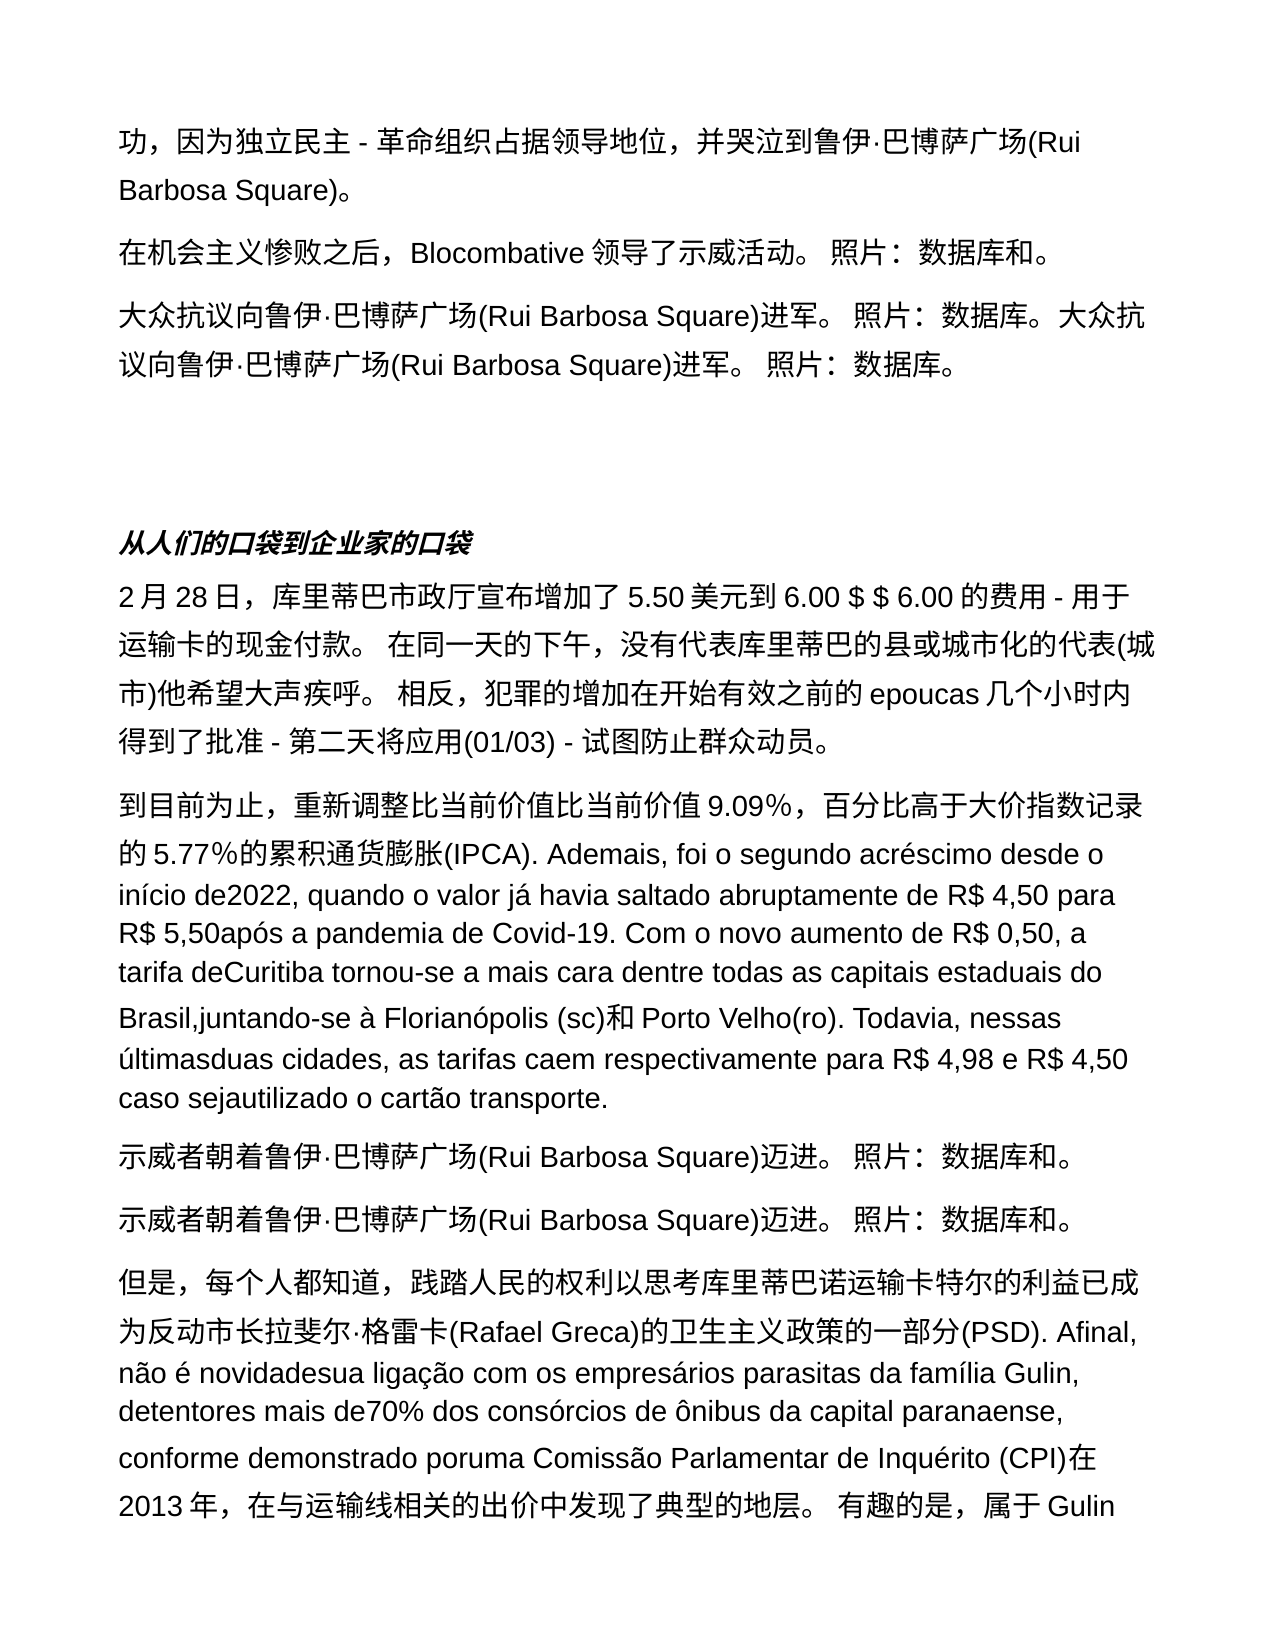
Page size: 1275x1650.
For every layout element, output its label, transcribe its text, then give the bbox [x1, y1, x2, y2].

text 示威者朝着鲁伊·巴博萨广场(Rui Barbosa Square)迈进。 照片：数据库和。 [118, 1197, 1157, 1239]
subtitle 从人们的口袋到企业家的口袋 [118, 522, 1157, 561]
text 但是，每个人都知道，践踏人民的权利以思考库里蒂巴诺运输卡特尔的利益已成为反动市长拉斐尔·格雷卡(Rafael Greca)的卫生主义政策的一部分(PSD). Afinal, não é novidadesua ligação com os empresários parasitas da família Gulin, detentores mais de70% dos consórcios de ônibus da capital paranaense, conforme demonstrado poruma Comissão Parlamentar de Inquérito (CPI)在2013年，在与运输线相关的出价中发现了典型的地层。 有趣的是，属于Gulin [118, 1260, 1157, 1525]
text 在机会主义惨败之后，Blocombative领导了示威活动。 照片：数据库和。 [118, 230, 1157, 272]
text 到目前为止，重新调整比当前价值比当前价值9.09％，百分比高于大价指数记录的5.77％的累积通货膨胀(IPCA). Ademais, foi o segundo acréscimo desde o início de2022, quando o valor já havia saltado abruptamente de R$ 4,50 para R$ 5,50após a pandemia de Covid-19. Com o novo aumento de R$ 0,50, a tarifa deCuritiba tornou-se a mais cara dentre todas as capitais estaduais do Brasil,juntando-se à Florianópolis (sc)和Porto Velho(ro). Todavia, nessas últimasduas cidades, as tarifas caem respectivamente para R$ 4,98 e R$ 4,50 caso sejautilizado o cartão transporte. [118, 782, 1157, 1114]
text 示威者朝着鲁伊·巴博萨广场(Rui Barbosa Square)迈进。 照片：数据库和。 [118, 1134, 1157, 1176]
text 2月28日，库里蒂巴市政厅宣布增加了5.50美元到6.00 $ $ 6.00的费用 - 用于运输卡的现金付款。 在同一天的下午，没有代表库里蒂巴的县或城市化的代表(城市)他希望大声疾呼。 相反，犯罪的增加在开始有效之前的epoucas几个小时内得到了批准 - 第二天将应用(01/03) - 试图防止群众动员。 [118, 573, 1157, 761]
text 大众抗议向鲁伊·巴博萨广场(Rui Barbosa Square)进军。 照片：数据库。大众抗议向鲁伊·巴博萨广场(Rui Barbosa Square)进军。 照片：数据库。 [118, 293, 1157, 384]
text 功，因为独立民主 - 革命组织占据领导地位，并哭泣到鲁伊·巴博萨广场(Rui Barbosa Square)。 [118, 118, 1157, 209]
